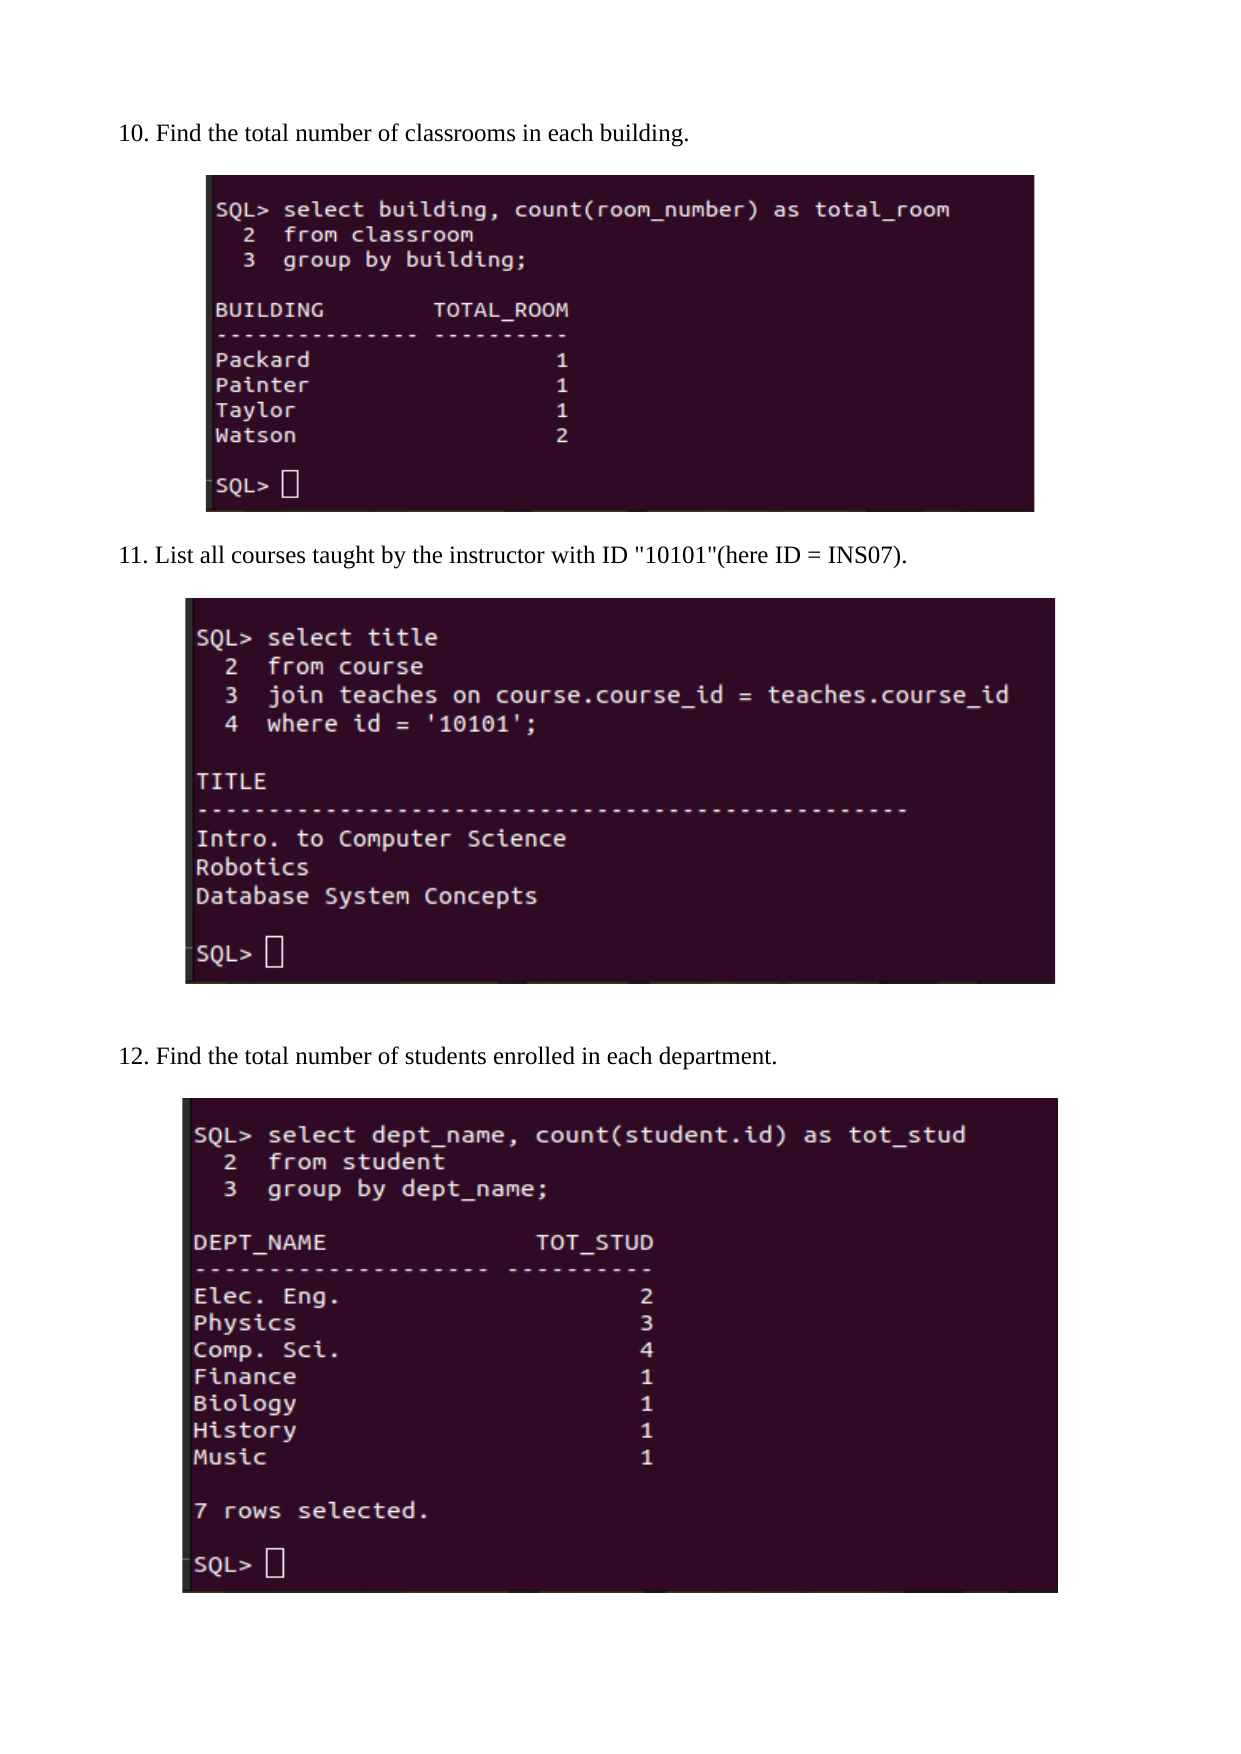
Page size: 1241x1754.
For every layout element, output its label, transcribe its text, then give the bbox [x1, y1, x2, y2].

text 11. List all courses taught by the instructor with ID "10101"(here ID = INS07). [118, 541, 1122, 569]
picture [205, 175, 1035, 512]
picture [182, 1098, 1058, 1593]
text 10. Find the total number of classrooms in each building. [118, 118, 1122, 147]
text 12. Find the total number of students enrolled in each department. [118, 1041, 1122, 1069]
picture [185, 598, 1055, 984]
